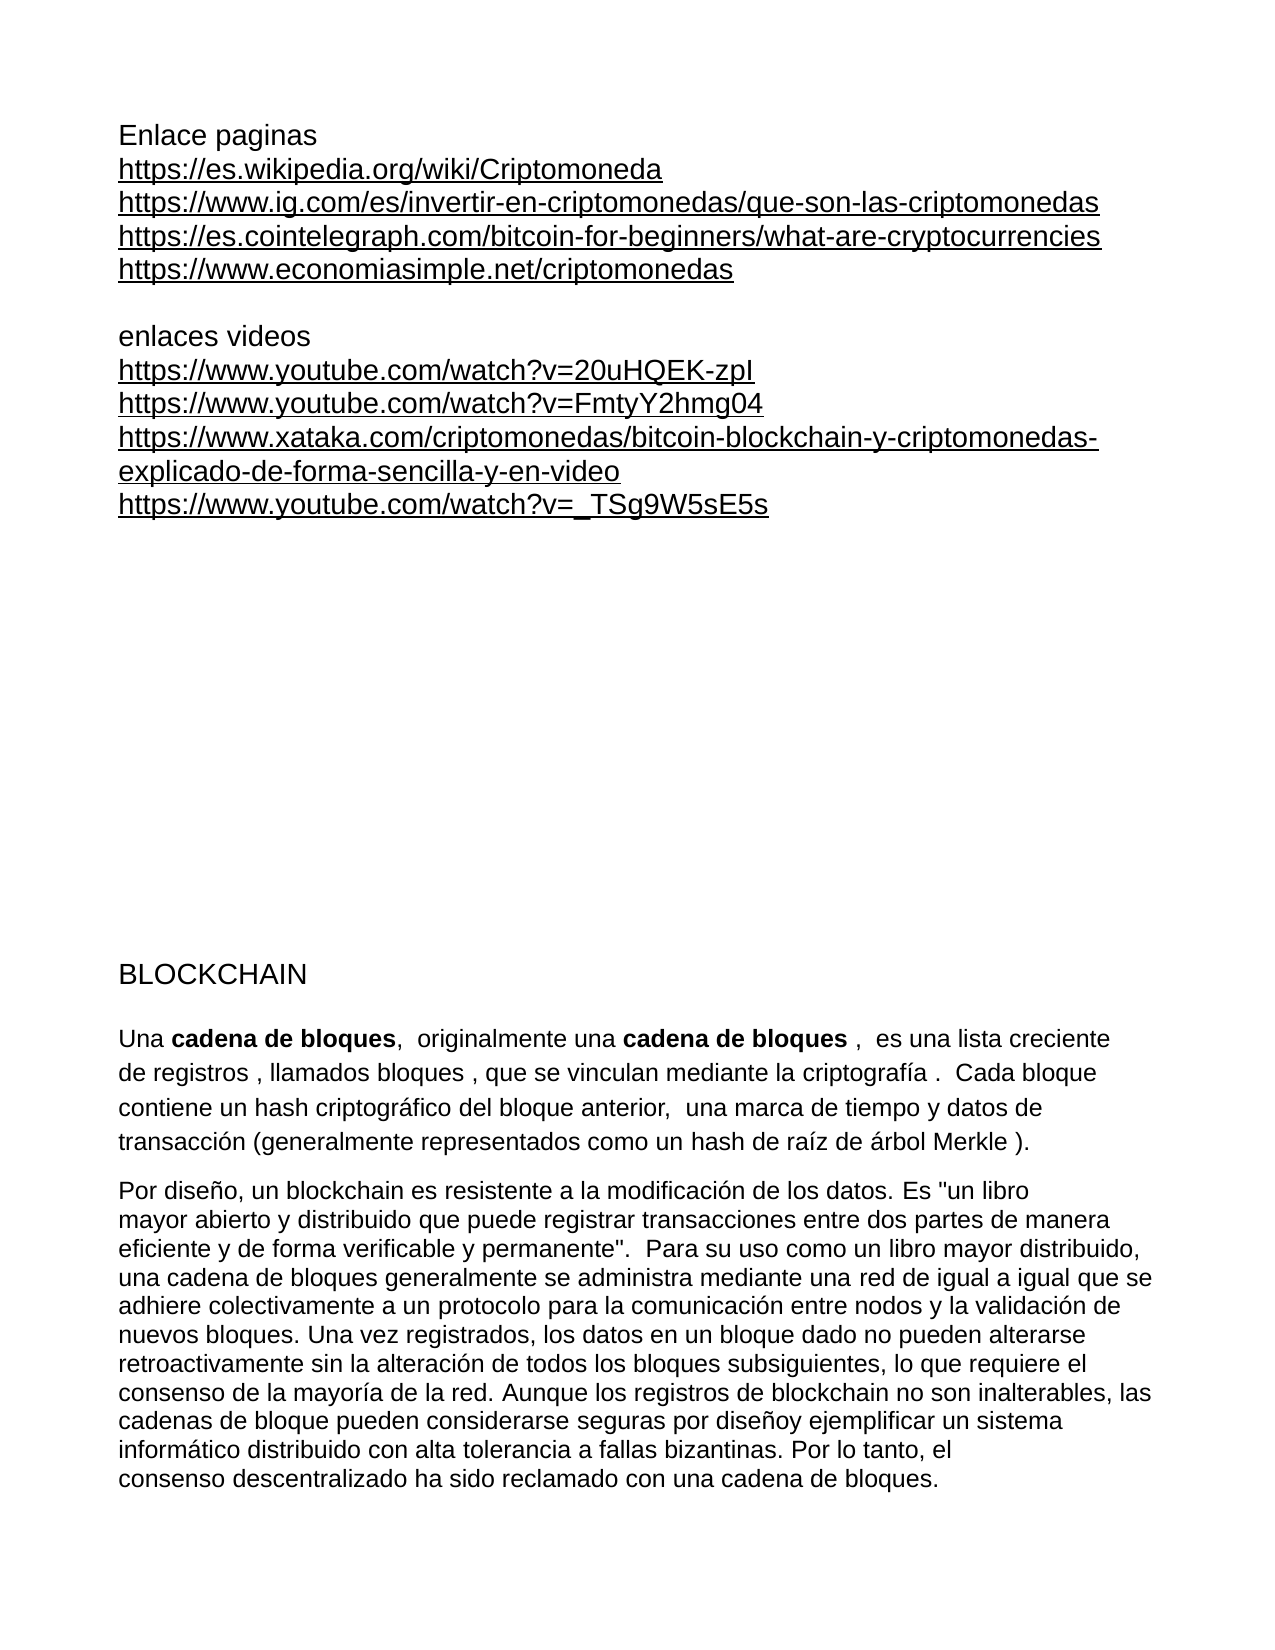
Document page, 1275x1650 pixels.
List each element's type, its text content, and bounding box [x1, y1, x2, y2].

text Una cadena de bloques, originalmente una cadena de bloques , es una lista creciente de registros , llamados bloques , que se vinculan mediante la criptografía . Cada bloque contiene un hash criptográfico del bloque anterior, una marca de tiempo y datos de transacción (generalmente representados como un hash de raíz de árbol Merkle ). [118, 1024, 1157, 1156]
text https://www.youtube.com/watch?v=_TSg9W5sE5s [118, 487, 1157, 521]
text https://es.wikipedia.org/wiki/Criptomoneda [118, 152, 1157, 185]
text https://www.xataka.com/criptomonedas/bitcoin-blockchain-y-criptomonedas-explicado-de-forma-sencilla-y-en-video [118, 420, 1157, 487]
text https://www.economiasimple.net/criptomonedas [118, 252, 1157, 286]
text Enlace paginas [118, 118, 1157, 152]
text https://www.ig.com/es/invertir-en-criptomonedas/que-son-las-criptomonedas [118, 185, 1157, 219]
text BLOCKCHAIN [118, 957, 1157, 990]
text Por diseño, un blockchain es resistente a la modificación de los datos. Es "un libro mayor abierto y distribuido que puede registrar transacciones entre dos partes de manera eficiente y de forma verificable y permanente". Para su uso como un libro mayor distribuido, una cadena de bloques generalmente se administra mediante una red de igual a igual que se adhiere colectivamente a un protocolo para la comunicación entre nodos y la validación de nuevos bloques. Una vez registrados, los datos en un bloque dado no pueden alterarse retroactivamente sin la alteración de todos los bloques subsiguientes, lo que requiere el consenso de la mayoría de la red. Aunque los registros de blockchain no son inalterables, las cadenas de bloque pueden considerarse seguras por diseñoy ejemplificar un sistema informático distribuido con alta tolerancia a fallas bizantinas. Por lo tanto, el consenso descentralizado ha sido reclamado con una cadena de bloques. [118, 1176, 1157, 1492]
text https://es.cointelegraph.com/bitcoin-for-beginners/what-are-cryptocurrencies [118, 219, 1157, 252]
text enlaces videos [118, 319, 1157, 353]
text https://www.youtube.com/watch?v=20uHQEK-zpI [118, 353, 1157, 386]
text https://www.youtube.com/watch?v=FmtyY2hmg04 [118, 386, 1157, 420]
